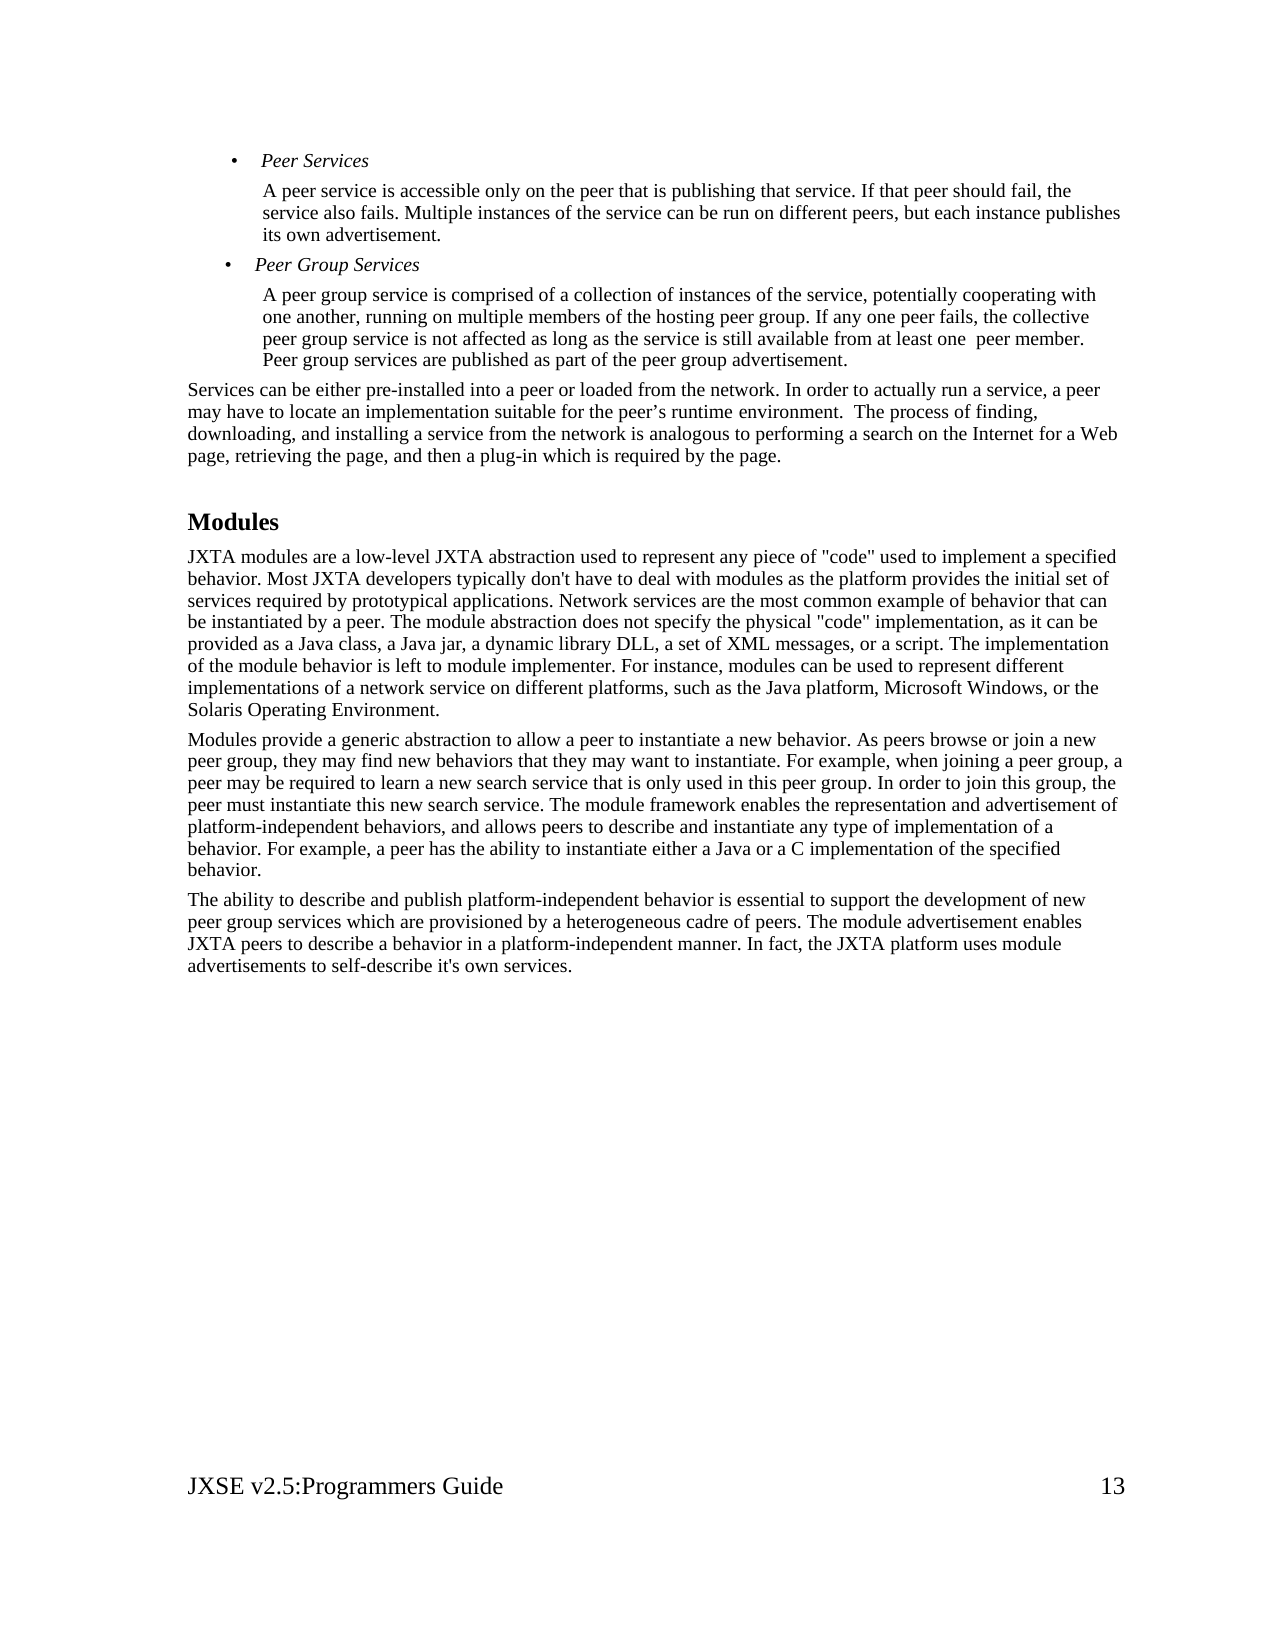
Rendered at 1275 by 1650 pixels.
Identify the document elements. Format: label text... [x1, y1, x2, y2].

text Modules [187, 508, 1125, 536]
text Services can be either pre-installed into a peer or loaded from the network. In order to actually run a service, a peer may have to locate an implementation suitable for the peer’s runtime environment. The process of finding, downloading, and installing a service from the network is analogous to performing a search on the Internet for a Web page, retrieving the page, and then a plug-in which is required by the page. [187, 379, 1125, 466]
list Peer Group Services [225, 254, 1125, 276]
text A peer service is accessible only on the peer that is publishing that service. If that peer should fail, the service also fails. Multiple instances of the service can be run on different peers, but each instance publishes its own advertisement. [262, 180, 1125, 245]
text Modules provide a generic abstraction to allow a peer to instantiate a new behavior. As peers browse or join a new peer group, they may find new behaviors that they may want to instantiate. For example, when joining a peer group, a peer may be required to learn a new search service that is only used in this peer group. In order to join this group, the peer must instantiate this new search service. The module framework enables the representation and advertisement of platform-independent behaviors, and allows peers to describe and instantiate any type of implementation of a behavior. For example, a peer has the ability to instantiate either a Java or a C implementation of the specified behavior. [187, 729, 1125, 881]
text JXTA modules are a low-level JXTA abstraction used to represent any piece of "code" used to implement a specified behavior. Most JXTA developers typically don't have to deal with modules as the platform provides the initial set of services required by prototypical applications. Network services are the most common example of behavior that can be instantiated by a peer. The module abstraction does not specify the physical "code" implementation, as it can be provided as a Java class, a Java jar, a dynamic library DLL, a set of XML messages, or a script. The implementation of the module behavior is left to module implementer. For instance, modules can be used to represent different implementations of a network service on different platforms, such as the Java platform, Microsoft Windows, or the Solaris Operating Environment. [187, 546, 1125, 720]
text A peer group service is comprised of a collection of instances of the service, potentially cooperating with one another, running on multiple members of the hosting peer group. If any one peer fails, the collective peer group service is not affected as long as the service is still available from at least one peer member. Peer group services are published as part of the peer group advertisement. [262, 284, 1125, 371]
list Peer Services [231, 150, 1125, 172]
text The ability to describe and publish platform-independent behavior is essential to support the development of new peer group services which are provisioned by a heterogeneous cadre of peers. The module advertisement enables JXTA peers to describe a behavior in a platform-independent manner. In fact, the JXTA platform uses module advertisements to self-describe it's own services. [187, 889, 1125, 976]
